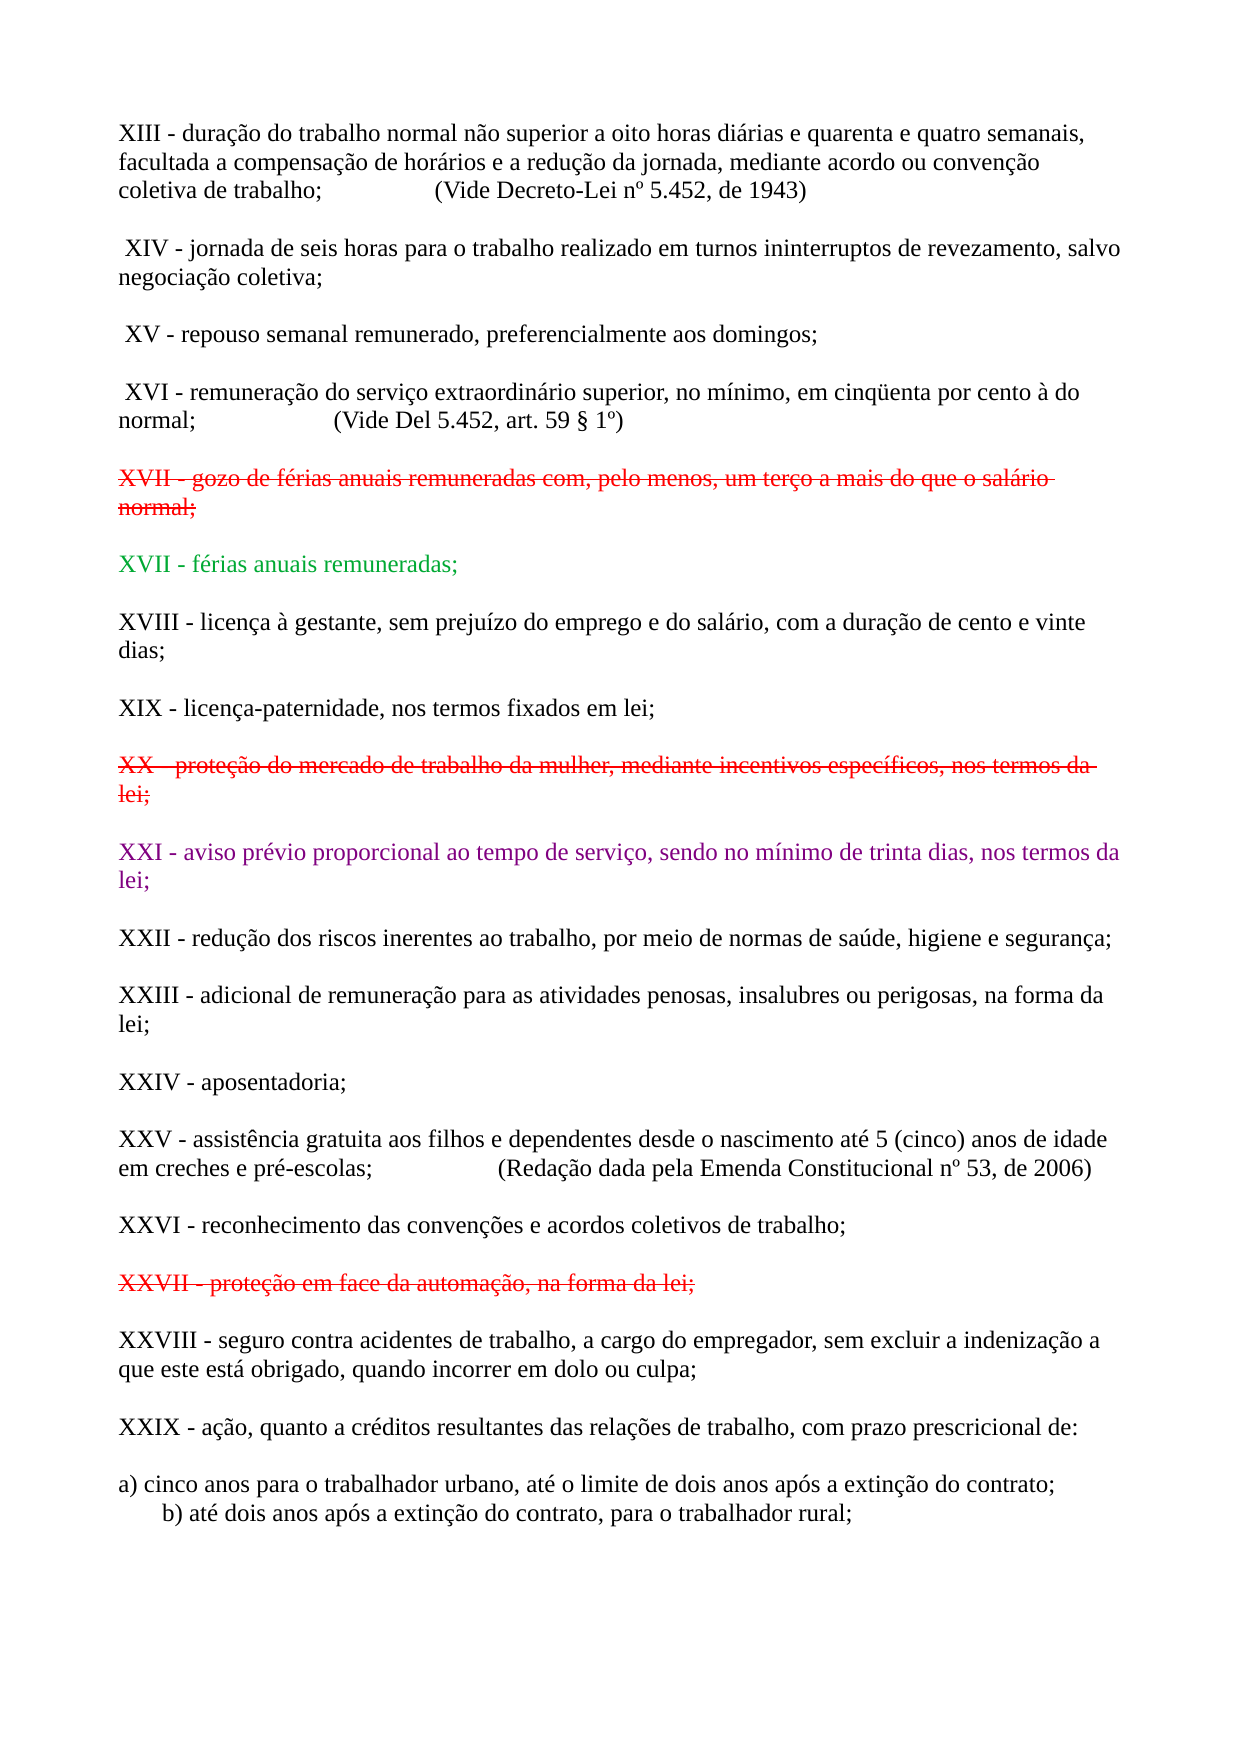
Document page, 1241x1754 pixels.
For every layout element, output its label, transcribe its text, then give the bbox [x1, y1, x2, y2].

text XXV - assistência gratuita aos filhos e dependentes desde o nascimento até 5 (cinco) anos de idade em creches e pré-escolas; (Redação dada pela Emenda Constitucional nº 53, de 2006) [118, 1124, 1122, 1182]
text XXI - aviso prévio proporcional ao tempo de serviço, sendo no mínimo de trinta dias, nos termos da lei; [118, 837, 1122, 894]
text XIV - jornada de seis horas para o trabalho realizado em turnos ininterruptos de revezamento, salvo negociação coletiva; [118, 233, 1122, 291]
text XXIII - adicional de remuneração para as atividades penosas, insalubres ou perigosas, na forma da lei; [118, 981, 1122, 1038]
text XXVI - reconhecimento das convenções e acordos coletivos de trabalho; [118, 1211, 1122, 1239]
text XXIV - aposentadoria; [118, 1067, 1122, 1096]
text XVII - gozo de férias anuais remuneradas com, pelo menos, um terço a mais do que o salário normal; [118, 463, 1122, 521]
text a) cinco anos para o trabalhador urbano, até o limite de dois anos após a extinção do contrato; [118, 1469, 1122, 1498]
text XIX - licença-paternidade, nos termos fixados em lei; [118, 693, 1122, 722]
text XVII - férias anuais remuneradas; [118, 549, 1122, 578]
text XVI - remuneração do serviço extraordinário superior, no mínimo, em cinqüenta por cento à do normal; (Vide Del 5.452, art. 59 § 1º) [118, 377, 1122, 434]
text XXIX - ação, quanto a créditos resultantes das relações de trabalho, com prazo prescricional de: [118, 1412, 1122, 1441]
text XXVII - proteção em face da automação, na forma da lei; [118, 1268, 1122, 1297]
text XVIII - licença à gestante, sem prejuízo do emprego e do salário, com a duração de cento e vinte dias; [118, 607, 1122, 664]
text XXVIII - seguro contra acidentes de trabalho, a cargo do empregador, sem excluir a indenização a que este está obrigado, quando incorrer em dolo ou culpa; [118, 1326, 1122, 1383]
text XV - repouso semanal remunerado, preferencialmente aos domingos; [118, 319, 1122, 348]
text b) até dois anos após a extinção do contrato, para o trabalhador rural; [118, 1498, 1122, 1527]
text XX - proteção do mercado de trabalho da mulher, mediante incentivos específicos, nos termos da lei; [118, 751, 1122, 808]
text XXII - redução dos riscos inerentes ao trabalho, por meio de normas de saúde, higiene e segurança; [118, 923, 1122, 952]
text XIII - duração do trabalho normal não superior a oito horas diárias e quarenta e quatro semanais, facultada a compensação de horários e a redução da jornada, mediante acordo ou convenção coletiva de trabalho; (Vide Decreto-Lei nº 5.452, de 1943) [118, 118, 1122, 204]
